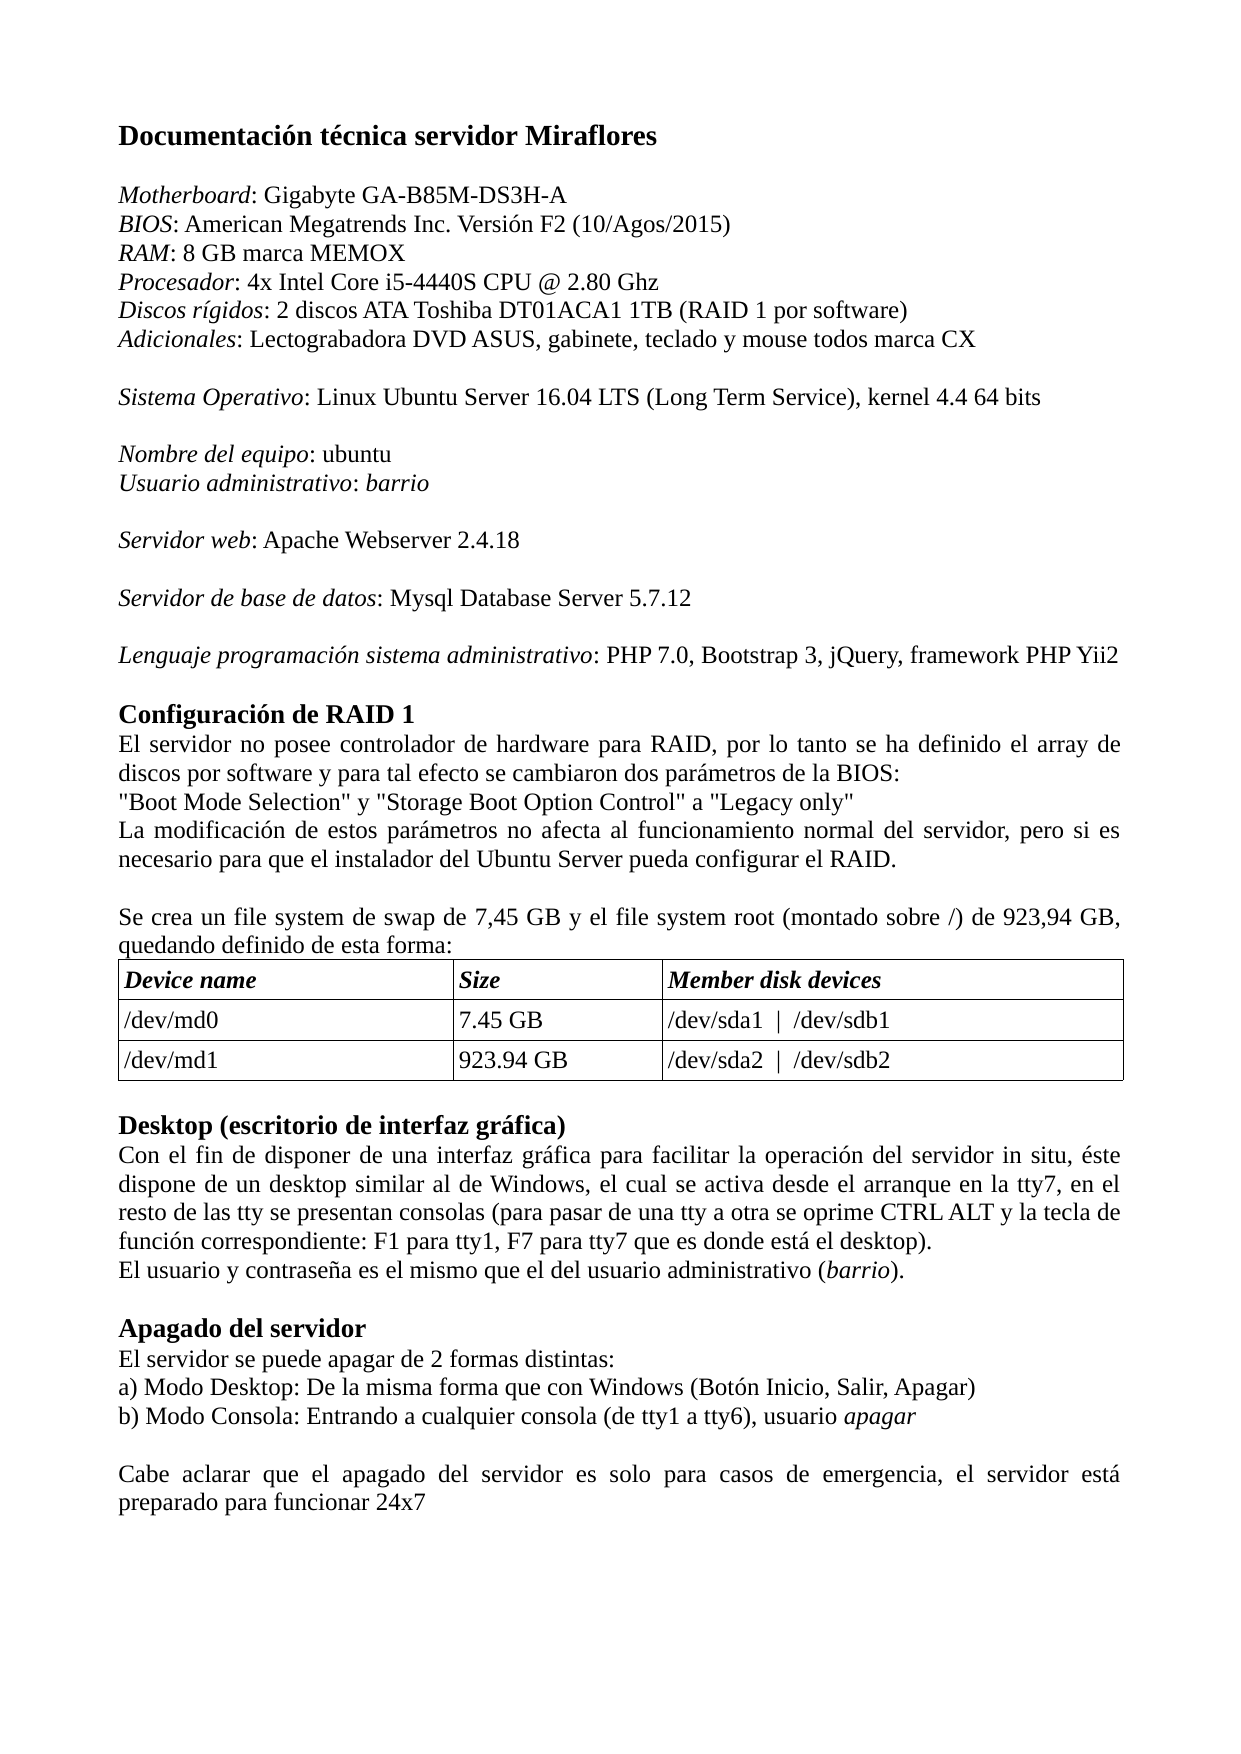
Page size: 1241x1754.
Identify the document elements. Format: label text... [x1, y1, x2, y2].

text Sistema Operativo: Linux Ubuntu Server 16.04 LTS (Long Term Service), kernel 4.4 64 bits [118, 382, 1122, 410]
text Nombre del equipo: ubuntu [118, 439, 1122, 468]
text Motherboard: Gigabyte GA-B85M-DS3H-A [118, 180, 1122, 209]
text "Boot Mode Selection" y "Storage Boot Option Control" a "Legacy only" [118, 787, 1122, 815]
text Con el fin de disponer de una interfaz gráfica para facilitar la operación del servidor in situ, éste dispone de un desktop similar al de Windows, el cual se activa desde el arranque en la tty7, en el resto de las tty se presentan consolas (para pasar de una tty a otra se oprime CTRL ALT y la tecla de función correspondiente: F1 para tty1, F7 para tty7 que es donde está el desktop). [118, 1140, 1122, 1255]
table_cell /dev/md0 [119, 1000, 453, 1040]
text Servidor web: Apache Webserver 2.4.18 [118, 525, 1122, 554]
text Cabe aclarar que el apagado del servidor es solo para casos de emergencia, el servidor está preparado para funcionar 24x7 [118, 1459, 1122, 1516]
text Se crea un file system de swap de 7,45 GB y el file system root (montado sobre /) de 923,94 GB, quedando definido de esta forma: [118, 902, 1122, 959]
text a) Modo Desktop: De la misma forma que con Windows (Botón Inicio, Salir, Apagar) [118, 1372, 1122, 1401]
text Documentación técnica servidor Miraflores [118, 118, 1122, 152]
text La modificación de estos parámetros no afecta al funcionamiento normal del servidor, pero si es necesario para que el instalador del Ubuntu Server pueda configurar el RAID. [118, 815, 1122, 873]
text b) Modo Consola: Entrando a cualquier consola (de tty1 a tty6), usuario apagar [118, 1401, 1122, 1430]
text El usuario y contraseña es el mismo que el del usuario administrativo (barrio). [118, 1255, 1122, 1284]
text El servidor no posee controlador de hardware para RAID, por lo tanto se ha definido el array de discos por software y para tal efecto se cambiaron dos parámetros de la BIOS: [118, 729, 1122, 787]
text El servidor se puede apagar de 2 formas distintas: [118, 1344, 1122, 1372]
table_header Device name [119, 960, 453, 999]
text Usuario administrativo: barrio [118, 468, 1122, 497]
table_cell /dev/sda2 | /dev/sdb2 [663, 1041, 1123, 1080]
text Procesador: 4x Intel Core i5-4440S CPU @ 2.80 Ghz [118, 267, 1122, 295]
text Desktop (escritorio de interfaz gráfica) [118, 1109, 1122, 1140]
text Apagado del servidor [118, 1312, 1122, 1344]
text Lenguaje programación sistema administrativo: PHP 7.0, Bootstrap 3, jQuery, framework PHP Yii2 [118, 640, 1122, 669]
text RAM: 8 GB marca MEMOX [118, 238, 1122, 267]
table_cell /dev/sda1 | /dev/sdb1 [663, 1000, 1123, 1040]
text Discos rígidos: 2 discos ATA Toshiba DT01ACA1 1TB (RAID 1 por software) [118, 295, 1122, 324]
text Configuración de RAID 1 [118, 698, 1122, 729]
text BIOS: American Megatrends Inc. Versión F2 (10/Agos/2015) [118, 209, 1122, 238]
table_cell /dev/md1 [119, 1041, 453, 1080]
text Servidor de base de datos: Mysql Database Server 5.7.12 [118, 583, 1122, 612]
table_cell 7.45 GB [454, 1000, 662, 1040]
text Adicionales: Lectograbadora DVD ASUS, gabinete, teclado y mouse todos marca CX [118, 324, 1122, 353]
table_header Member disk devices [663, 960, 1123, 999]
table_cell 923.94 GB [454, 1041, 662, 1080]
table_header Size [454, 960, 662, 999]
